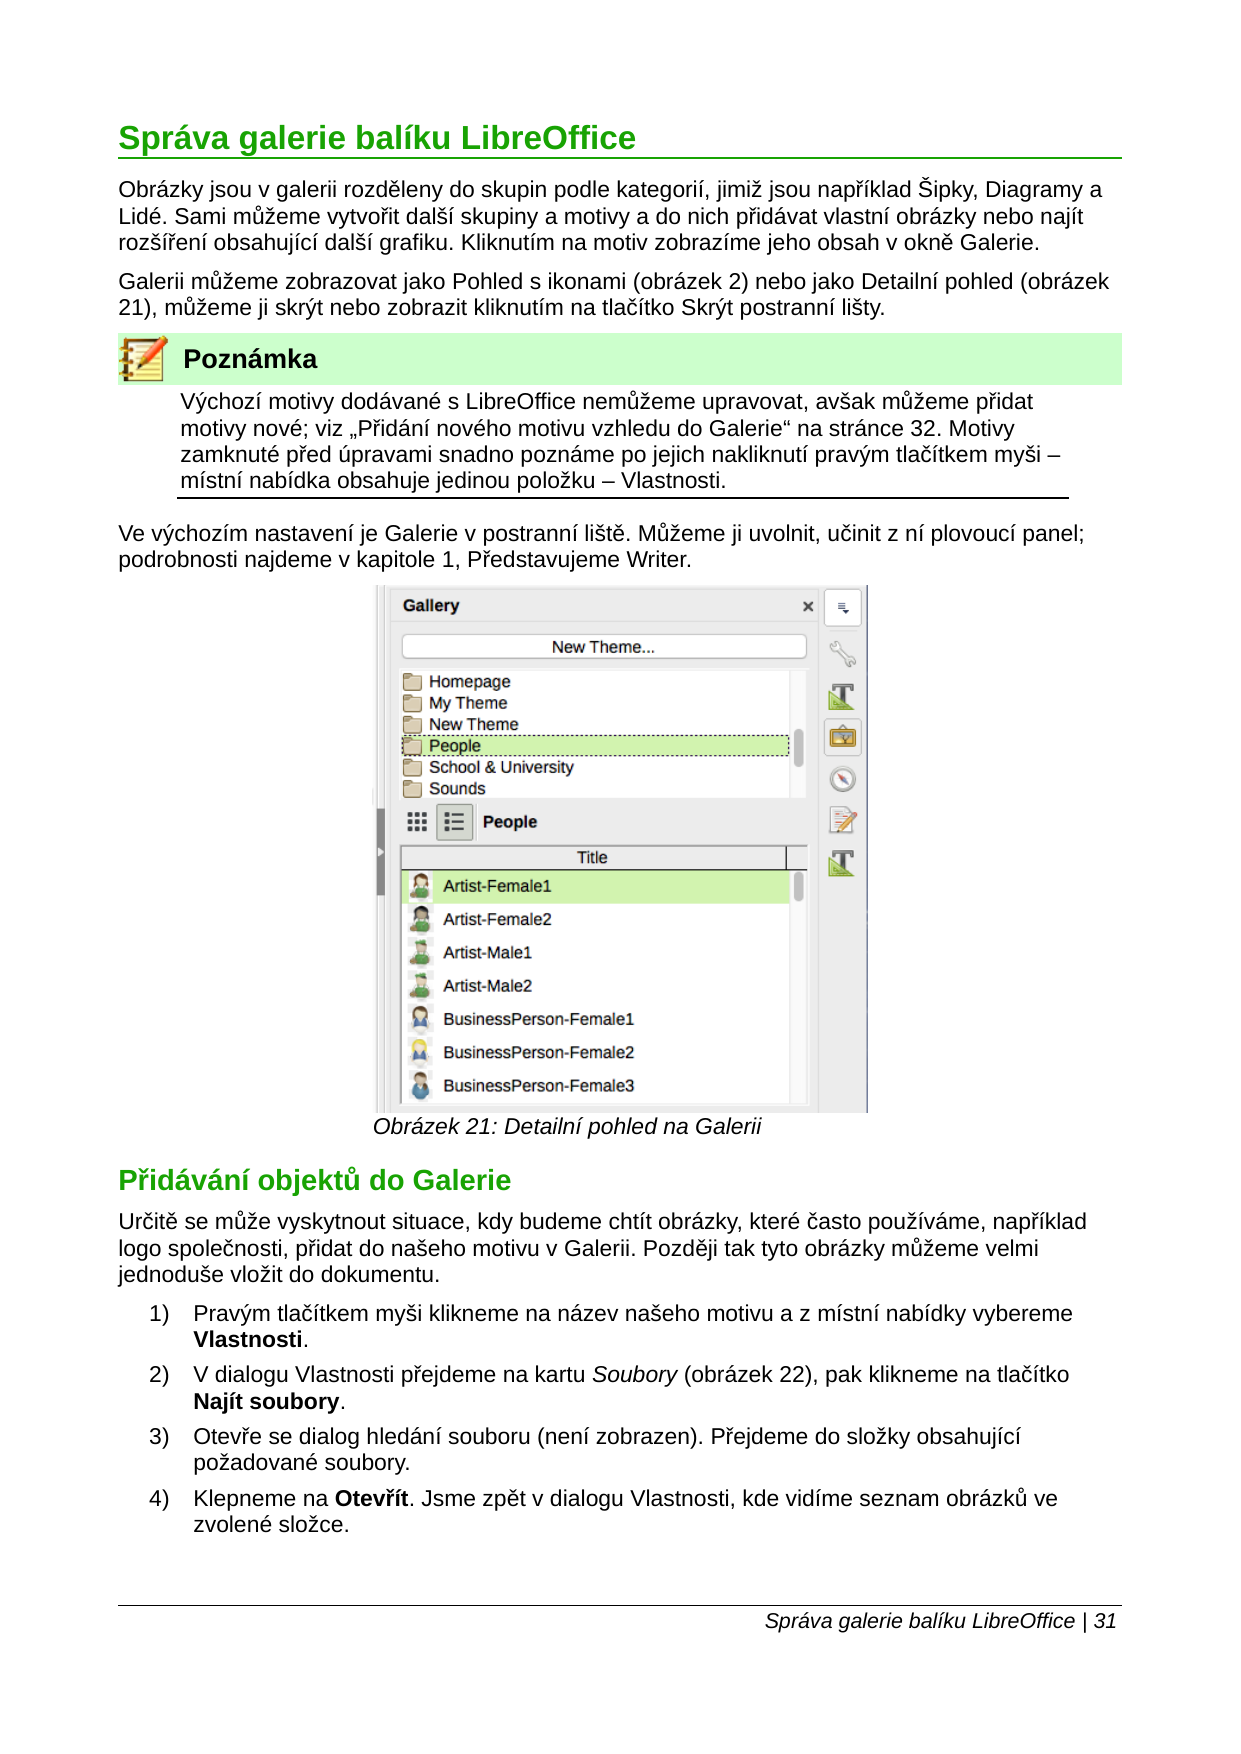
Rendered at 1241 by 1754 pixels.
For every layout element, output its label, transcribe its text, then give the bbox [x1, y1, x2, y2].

text Galerii můžeme zobrazovat jako Pohled s ikonami (obrázek 2) nebo jako Detailní pohled (obrázek 21), můžeme ji skrýt nebo zobrazit kliknutím na tlačítko Skrýt postranní lišty. [118, 268, 1122, 321]
text Obrázky jsou v galerii rozděleny do skupin podle kategorií, jimiž jsou například Šipky, Diagramy a Lidé. Sami můžeme vytvořit další skupiny a motivy a do nich přidávat vlastní obrázky nebo najít rozšíření obsahující další grafiku. Kliknutím na motiv zobrazíme jeho obsah v okně Galerie. [118, 176, 1122, 255]
picture [119, 334, 170, 385]
subtitle Správa galerie balíku LibreOffice [118, 118, 1122, 157]
list V dialogu Vlastnosti přejdeme na kartu Soubory (obrázek 22), pak klikneme na tlačítko Najít soubory. [169, 1361, 1122, 1414]
list Pravým tlačítkem myši klikneme na název našeho motivu a z místní nabídky vybereme Vlastnosti. [169, 1300, 1122, 1353]
picture [372, 585, 868, 1113]
text Obrázek 21: Detailní pohled na Galerii [373, 1113, 868, 1139]
subtitle Přidávání objektů do Galerie [118, 1163, 1122, 1197]
text Výchozí motivy dodávané s LibreOffice nemůžeme upravovat, avšak můžeme přidat motivy nové; viz „Přidání nového motivu do Galerie“ na stránce 30. Motivy zamknuté před úpravami snadno poznáme po jejich nakliknutí pravým tlačítkem myši – místní nabídka obsahuje jedinou položku – Vlastnosti. [177, 385, 1069, 497]
text Ve výchozím nastavení je Galerie v postranní liště. Můžeme ji uvolnit, učinit z ní plovoucí panel; podrobnosti najdeme v kapitole 1, Představujeme Writer. [118, 520, 1122, 572]
list Klepneme na Otevřít. Jsme zpět v dialogu Vlastnosti, kde vidíme seznam obrázků ve zvolené složce. [169, 1484, 1122, 1537]
subtitle Poznámka [118, 333, 1122, 385]
list Otevře se dialog hledání souboru (není zobrazen). Přejdeme do složky obsahující požadované soubory. [169, 1423, 1122, 1476]
text Určitě se může vyskytnout situace, kdy budeme chtít obrázky, které často používáme, například logo společnosti, přidat do našeho motivu v Galerii. Později tak tyto obrázky můžeme velmi jednoduše vložit do dokumentu. [118, 1208, 1122, 1287]
